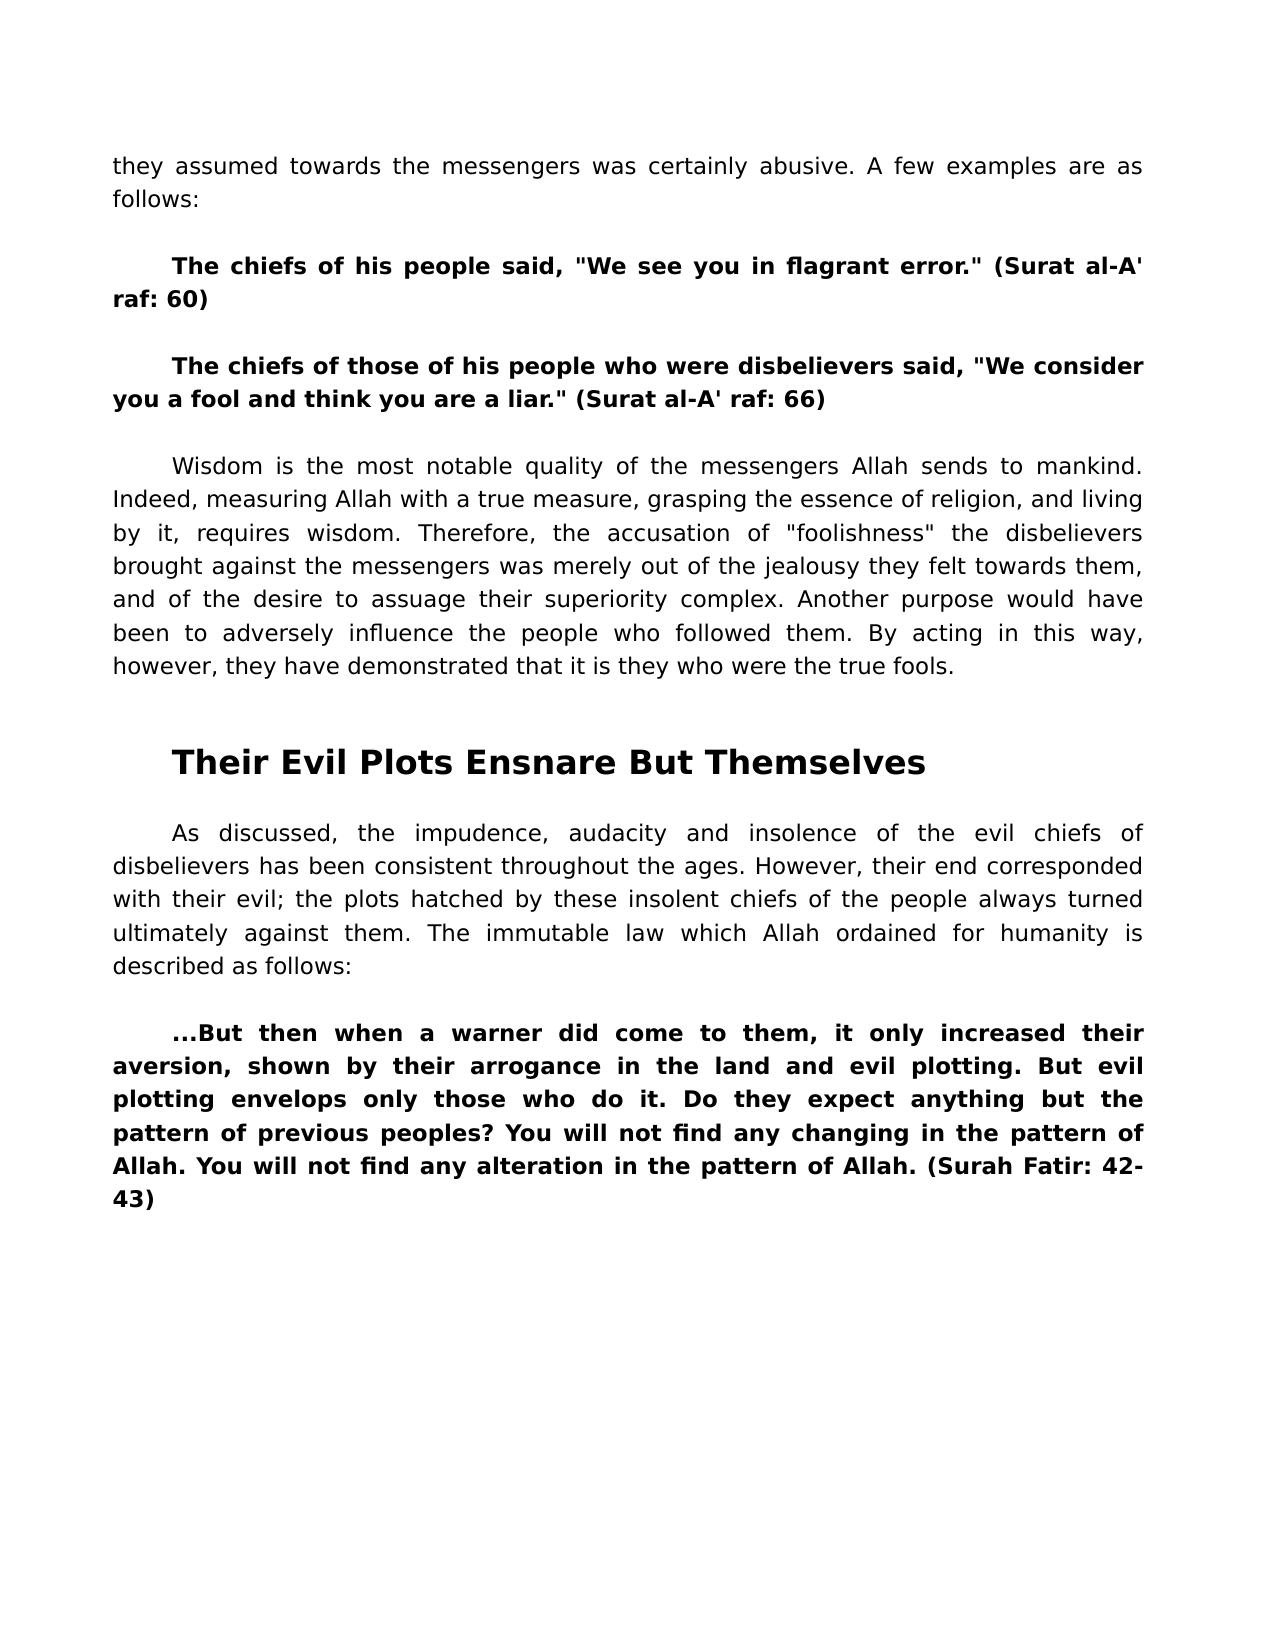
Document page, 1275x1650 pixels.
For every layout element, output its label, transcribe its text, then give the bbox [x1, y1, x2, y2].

text they assumed towards the messengers was certainly abusive. A few examples are as follows: [112, 148, 1145, 214]
text As discussed, the impudence, audacity and insolence of the evil chiefs of disbelievers has been consistent throughout the ages. However, their end corresponded with their evil; the plots hatched by these insolent chiefs of the people always turned ultimately against them. The immutable law which Allah ordained for humanity is described as follows: [112, 814, 1145, 981]
text ...But then when a warner did come to them, it only increased their aversion, shown by their arrogance in the land and evil plotting. But evil plotting envelops only those who do it. Do they expect anything but the pattern of previous peoples? You will not find any changing in the pattern of Allah. You will not find any alteration in the pattern of Allah. (Surah Fatir: 42-43) [112, 1014, 1145, 1214]
text The chiefs of his people said, "We see you in flagrant error." (Surat al-A' raf: 60) [112, 248, 1145, 314]
text Their Evil Plots Ensnare But Themselves [112, 748, 1145, 781]
text Wisdom is the most notable quality of the messengers Allah sends to mankind. Indeed, measuring Allah with a true measure, grasping the essence of religion, and living by it, requires wisdom. Therefore, the accusation of "foolishness" the disbelievers brought against the messengers was merely out of the jealousy they felt towards them, and of the desire to assuage their superiority complex. Another purpose would have been to adversely influence the people who followed them. By acting in this way, however, they have demonstrated that it is they who were the true fools. [112, 448, 1145, 681]
text The chiefs of those of his people who were disbelievers said, "We consider you a fool and think you are a liar." (Surat al-A' raf: 66) [112, 348, 1145, 414]
